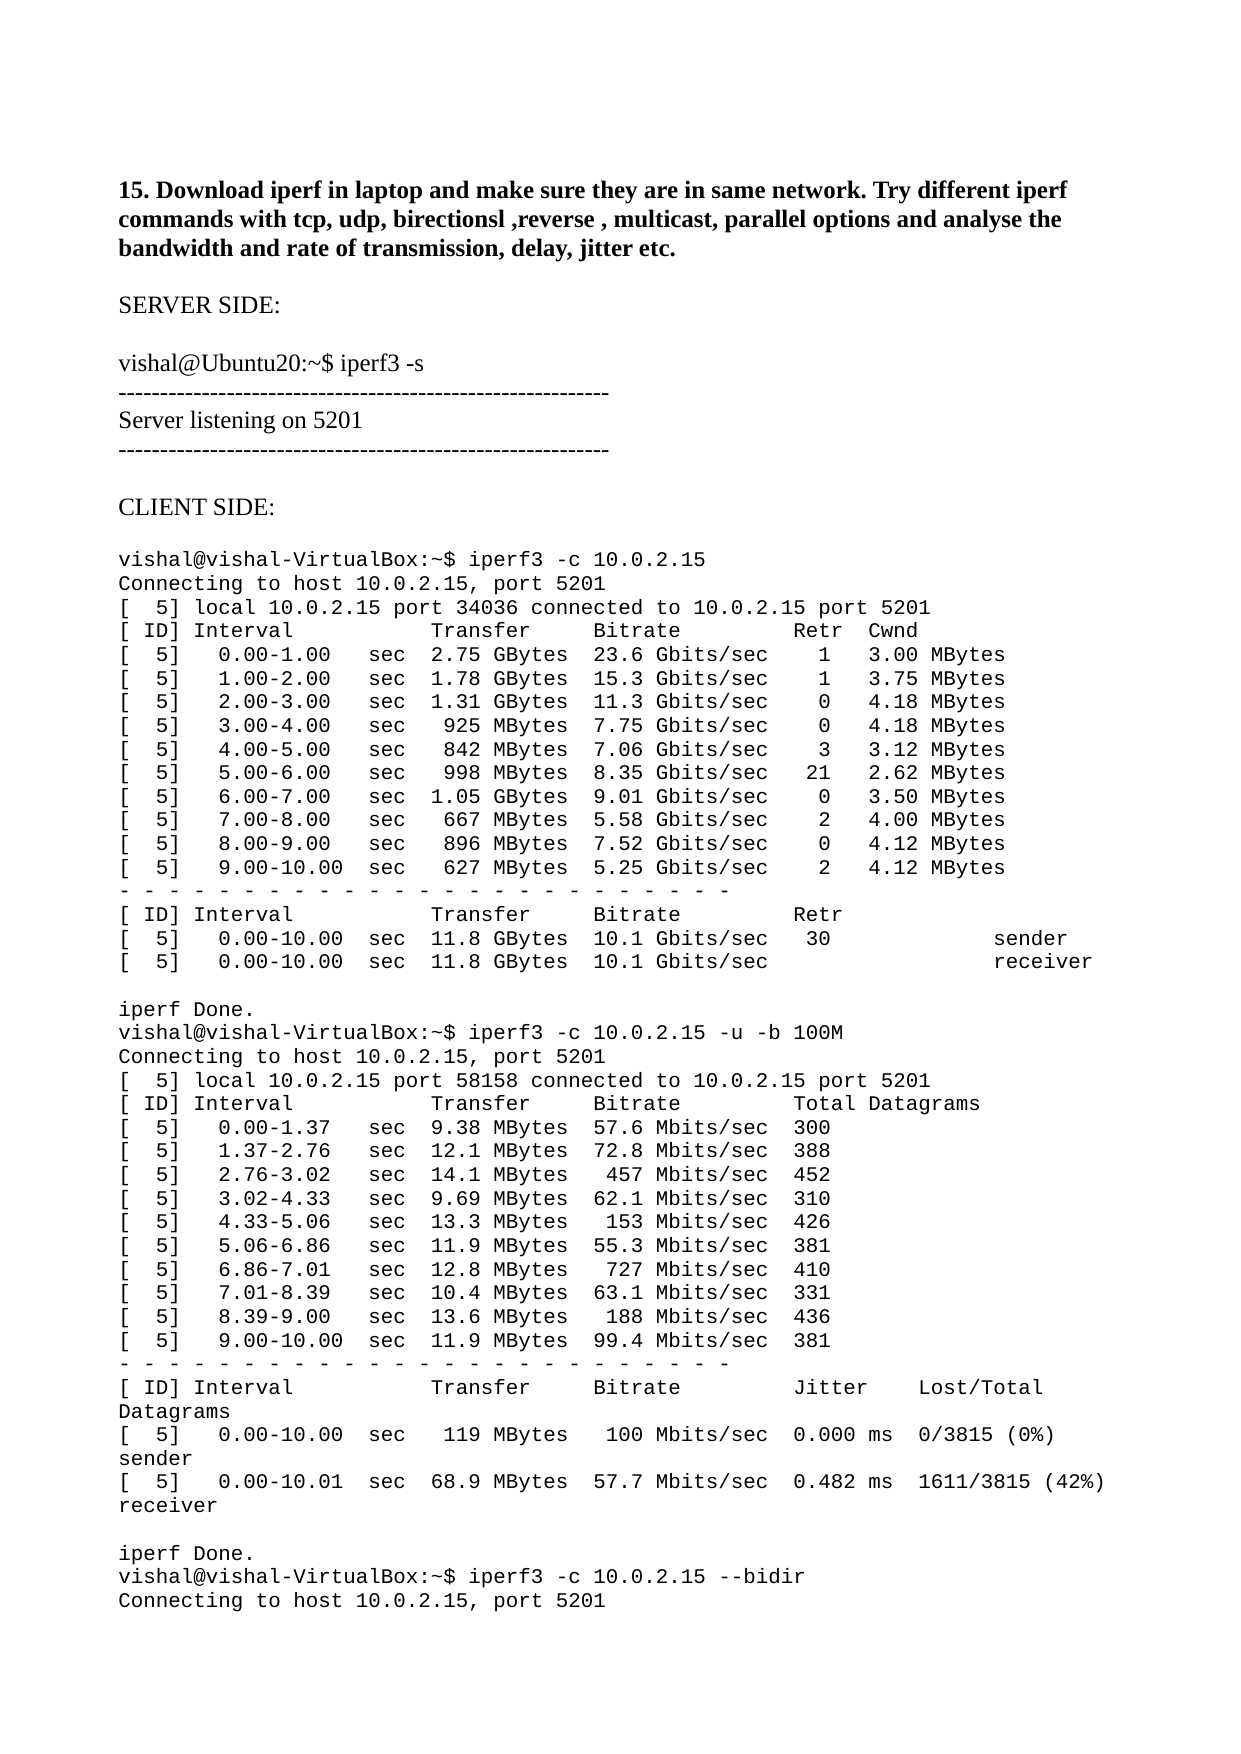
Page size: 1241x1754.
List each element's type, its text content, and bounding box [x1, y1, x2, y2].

text [ 5] 4.33-5.06 sec 13.3 MBytes 153 Mbits/sec 426 [118, 1211, 1122, 1235]
text vishal@vishal-VirtualBox:~$ iperf3 -c 10.0.2.15 -u -b 100M [118, 1022, 1122, 1046]
text [ 5] 0.00-10.00 sec 119 MBytes 100 Mbits/sec 0.000 ms 0/3815 (0%) sender [118, 1424, 1122, 1472]
text vishal@vishal-VirtualBox:~$ iperf3 -c 10.0.2.15 [118, 549, 1122, 573]
text CLIENT SIDE: [118, 492, 1122, 521]
text [ 5] 8.39-9.00 sec 13.6 MBytes 188 Mbits/sec 436 [118, 1306, 1122, 1330]
text [ 5] local 10.0.2.15 port 58158 connected to 10.0.2.15 port 5201 [118, 1069, 1122, 1093]
text Connecting to host 10.0.2.15, port 5201 [118, 1046, 1122, 1069]
text [ 5] 1.37-2.76 sec 12.1 MBytes 72.8 Mbits/sec 388 [118, 1141, 1122, 1164]
text Connecting to host 10.0.2.15, port 5201 [118, 1590, 1122, 1613]
text [ ID] Interval Transfer Bitrate Total Datagrams [118, 1093, 1122, 1117]
text [ 5] 1.00-2.00 sec 1.78 GBytes 15.3 Gbits/sec 1 3.75 MBytes [118, 668, 1122, 691]
text [ 5] 9.00-10.00 sec 627 MBytes 5.25 Gbits/sec 2 4.12 MBytes [118, 857, 1122, 880]
text iperf Done. [118, 1542, 1122, 1566]
text [ 5] 9.00-10.00 sec 11.9 MBytes 99.4 Mbits/sec 381 [118, 1330, 1122, 1353]
text [ 5] 0.00-10.00 sec 11.8 GBytes 10.1 Gbits/sec 30 sender [118, 928, 1122, 951]
text [ 5] 5.00-6.00 sec 998 MBytes 8.35 Gbits/sec 21 2.62 MBytes [118, 762, 1122, 786]
text [ 5] 7.00-8.00 sec 667 MBytes 5.58 Gbits/sec 2 4.00 MBytes [118, 809, 1122, 833]
text [ ID] Interval Transfer Bitrate Retr [118, 904, 1122, 928]
text [ 5] local 10.0.2.15 port 34036 connected to 10.0.2.15 port 5201 [118, 597, 1122, 620]
text [ 5] 2.76-3.02 sec 14.1 MBytes 457 Mbits/sec 452 [118, 1164, 1122, 1188]
text - - - - - - - - - - - - - - - - - - - - - - - - - [118, 1353, 1122, 1377]
text vishal@Ubuntu20:~$ iperf3 -s [118, 348, 1122, 377]
text [ 5] 3.02-4.33 sec 9.69 MBytes 62.1 Mbits/sec 310 [118, 1188, 1122, 1211]
text [ 5] 6.86-7.01 sec 12.8 MBytes 727 Mbits/sec 410 [118, 1259, 1122, 1282]
text [ ID] Interval Transfer Bitrate Jitter Lost/Total Datagrams [118, 1377, 1122, 1424]
text ----------------------------------------------------------- [118, 377, 1122, 406]
text [ 5] 6.00-7.00 sec 1.05 GBytes 9.01 Gbits/sec 0 3.50 MBytes [118, 786, 1122, 809]
text [ 5] 4.00-5.00 sec 842 MBytes 7.06 Gbits/sec 3 3.12 MBytes [118, 738, 1122, 762]
text [ 5] 0.00-1.37 sec 9.38 MBytes 57.6 Mbits/sec 300 [118, 1117, 1122, 1141]
text - - - - - - - - - - - - - - - - - - - - - - - - - [118, 880, 1122, 904]
text [ 5] 0.00-10.00 sec 11.8 GBytes 10.1 Gbits/sec receiver [118, 951, 1122, 975]
text Server listening on 5201 [118, 406, 1122, 434]
text [ 5] 0.00-10.01 sec 68.9 MBytes 57.7 Mbits/sec 0.482 ms 1611/3815 (42%) receiver [118, 1472, 1122, 1519]
text ----------------------------------------------------------- [118, 434, 1122, 463]
text 15. Download iperf in laptop and make sure they are in same network. Try different iperf commands with tcp, udp, birectionsl ,reverse , multicast, parallel options and analyse the bandwidth and rate of transmission, delay, jitter etc. SERVER SIDE: [118, 176, 1122, 319]
text Connecting to host 10.0.2.15, port 5201 [118, 573, 1122, 597]
text [ 5] 2.00-3.00 sec 1.31 GBytes 11.3 Gbits/sec 0 4.18 MBytes [118, 691, 1122, 715]
text [ 5] 5.06-6.86 sec 11.9 MBytes 55.3 Mbits/sec 381 [118, 1235, 1122, 1259]
text [ ID] Interval Transfer Bitrate Retr Cwnd [118, 620, 1122, 644]
text iperf Done. [118, 999, 1122, 1022]
text [ 5] 7.01-8.39 sec 10.4 MBytes 63.1 Mbits/sec 331 [118, 1282, 1122, 1306]
text [ 5] 8.00-9.00 sec 896 MBytes 7.52 Gbits/sec 0 4.12 MBytes [118, 833, 1122, 857]
text [ 5] 3.00-4.00 sec 925 MBytes 7.75 Gbits/sec 0 4.18 MBytes [118, 715, 1122, 738]
text vishal@vishal-VirtualBox:~$ iperf3 -c 10.0.2.15 --bidir [118, 1566, 1122, 1590]
text [ 5] 0.00-1.00 sec 2.75 GBytes 23.6 Gbits/sec 1 3.00 MBytes [118, 644, 1122, 668]
